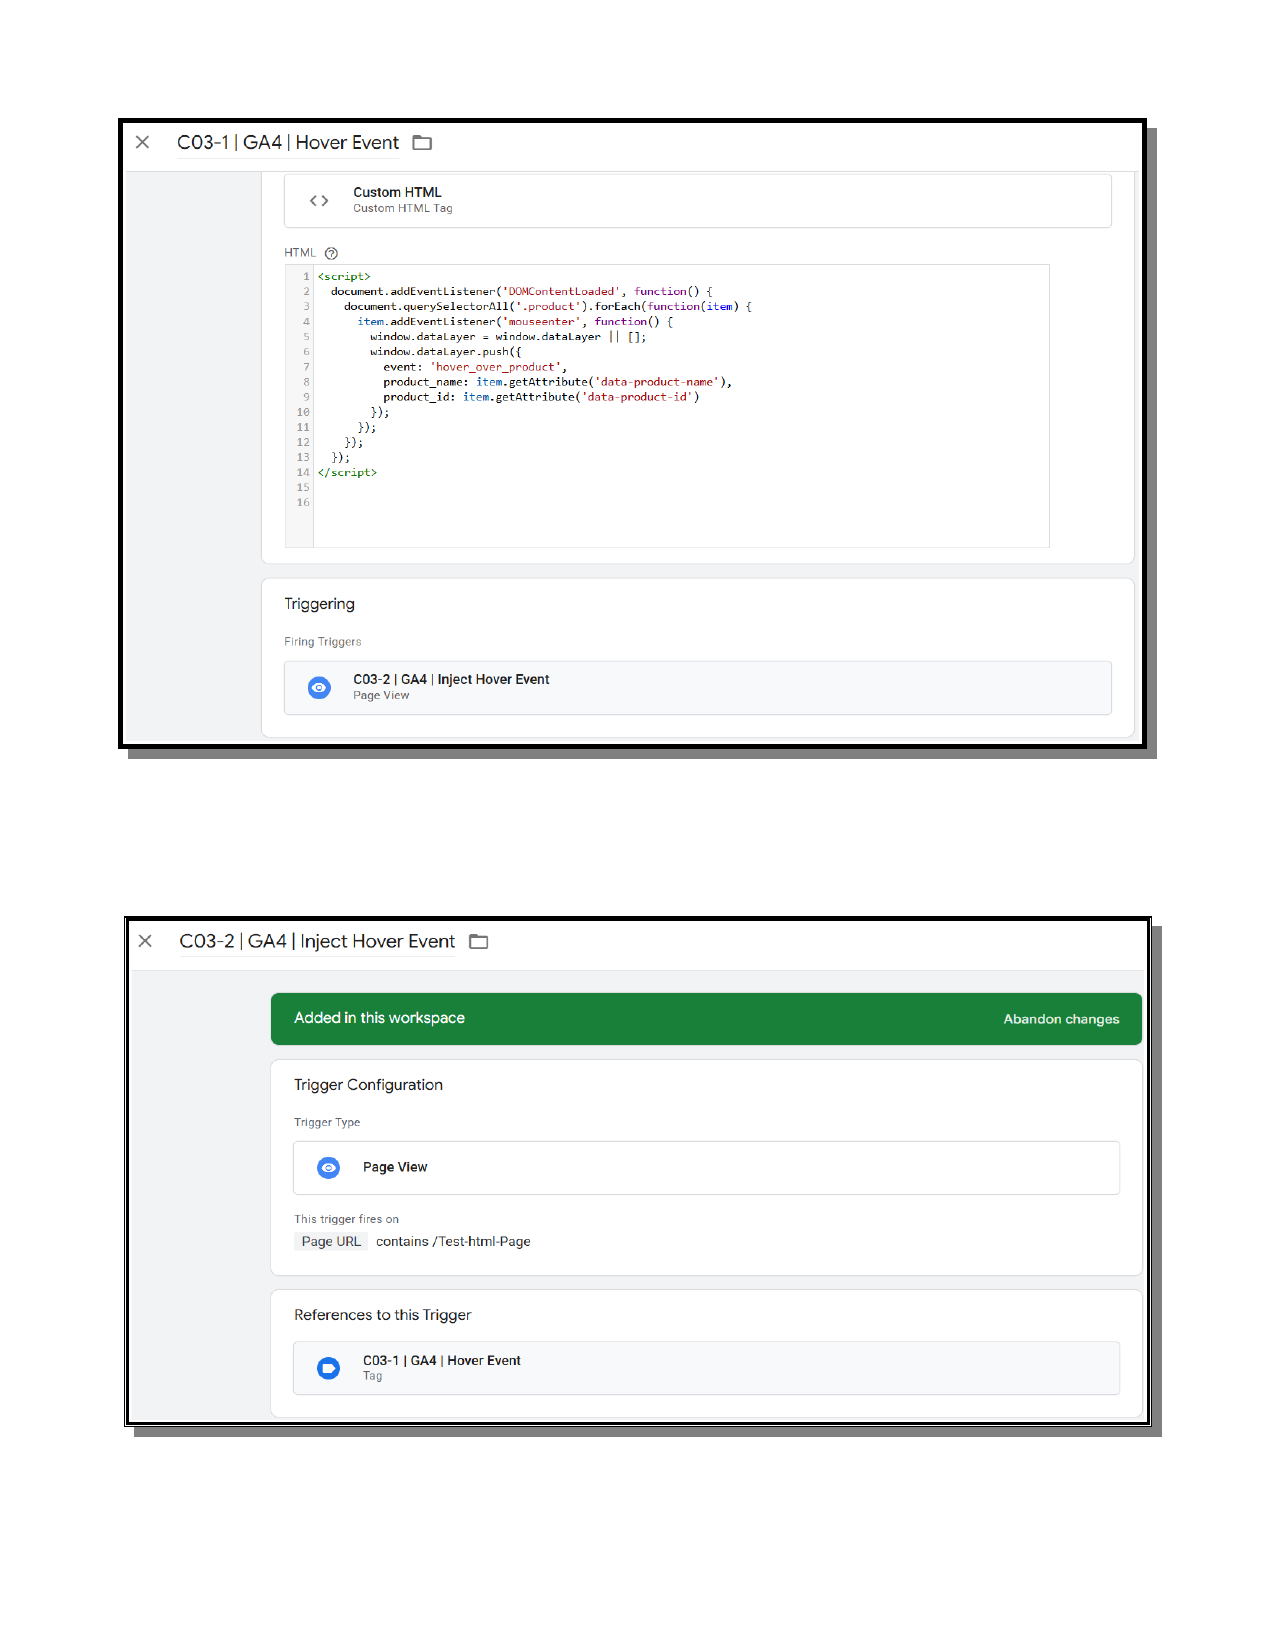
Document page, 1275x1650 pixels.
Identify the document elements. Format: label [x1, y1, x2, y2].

picture [126, 126, 1139, 741]
picture [131, 924, 1144, 1420]
